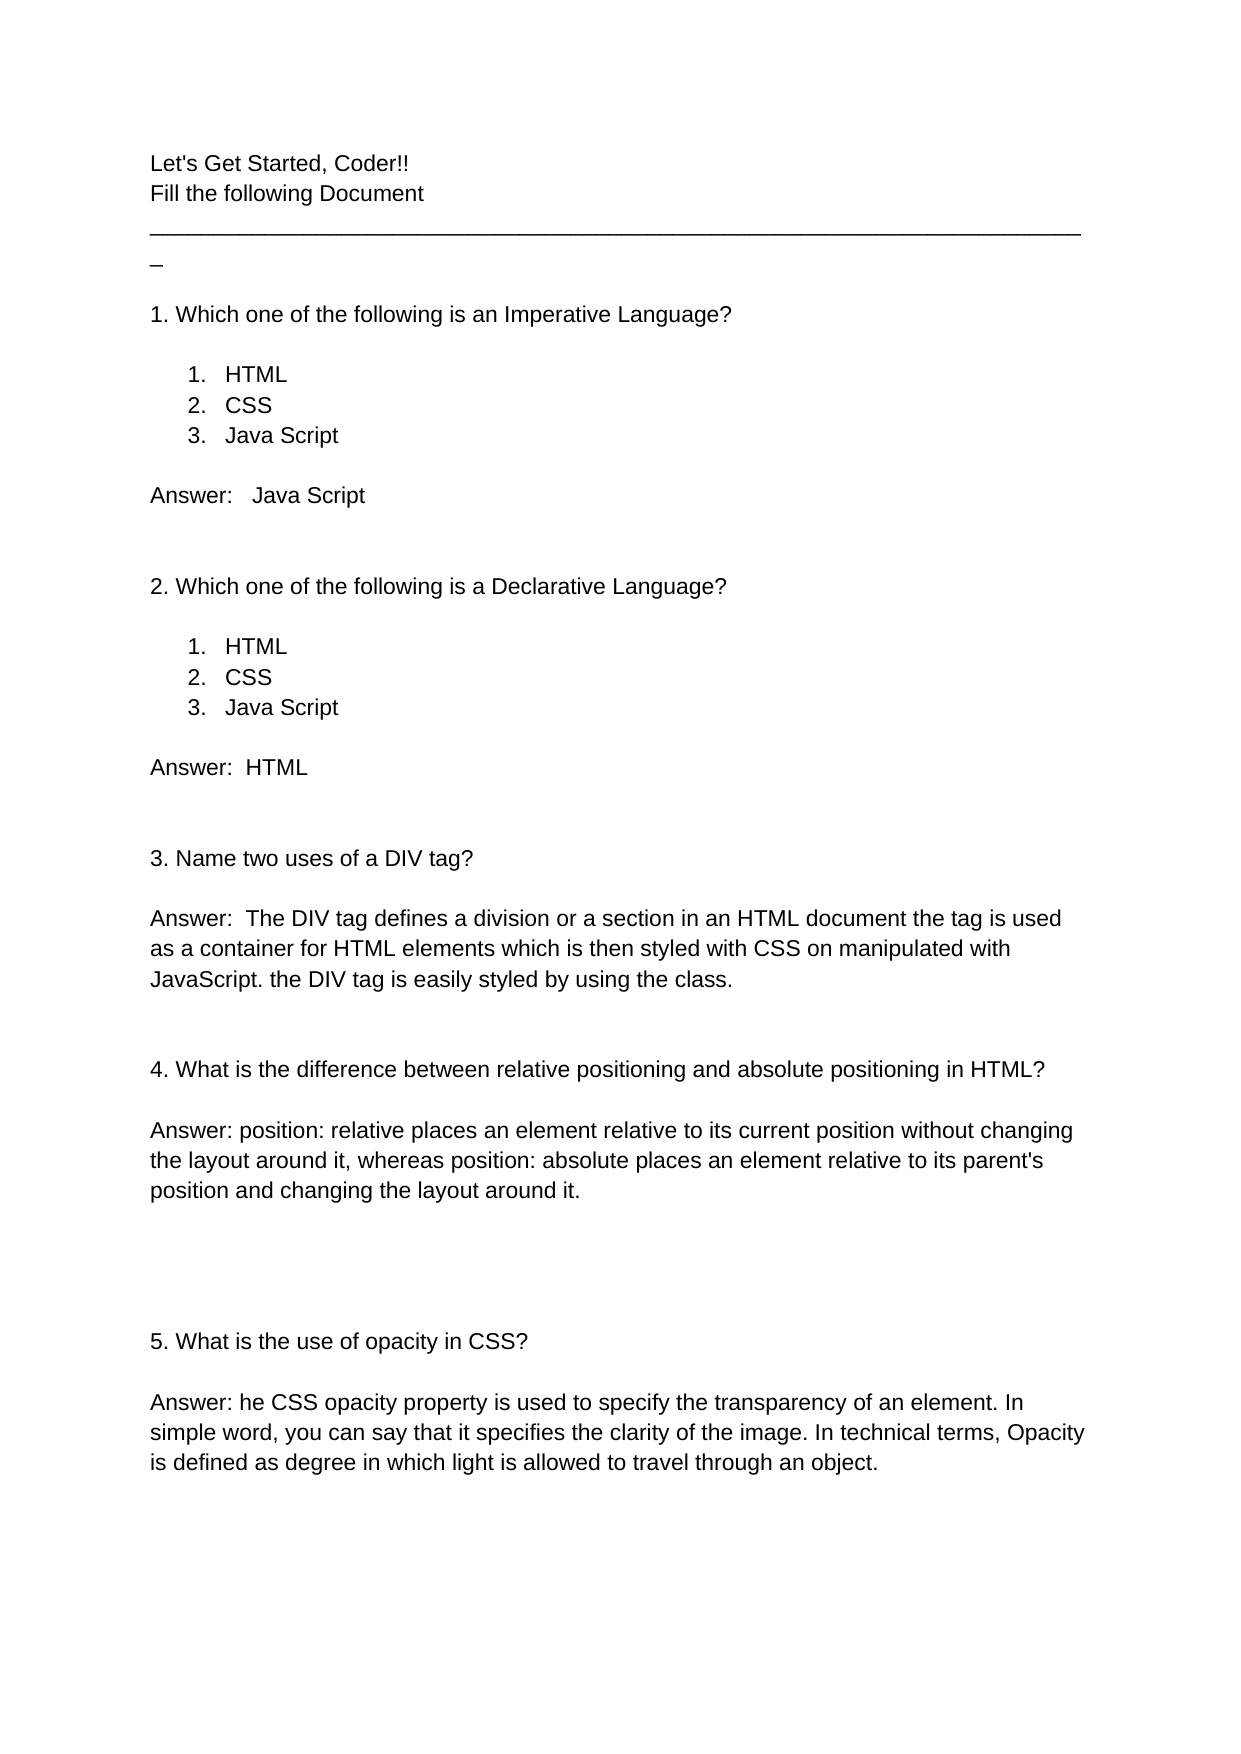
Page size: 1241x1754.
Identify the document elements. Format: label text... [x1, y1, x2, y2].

text 3. Name two uses of a DIV tag? [150, 845, 1090, 871]
text 1. Which one of the following is an Imperative Language? [150, 301, 1090, 327]
text Answer: HTML [150, 754, 1090, 781]
text __________________________________________________________________________ [150, 210, 1090, 267]
text Fill the following Document [150, 180, 1090, 207]
list Java Script [187, 422, 1090, 448]
text Let's Get Started, Coder!! [150, 150, 1090, 176]
text Answer: he CSS opacity property is used to specify the transparency of an element. In simple word, you can say that it specifies the clarity of the image. In technical terms, Opacity is defined as degree in which light is allowed to travel through an object. [150, 1388, 1090, 1475]
text Answer: The DIV tag defines a division or a section in an HTML document the tag is used as a container for HTML elements which is then styled with CSS on manipulated with JavaScript. the DIV tag is easily styled by using the class. [150, 905, 1090, 992]
text Answer: Java Script [150, 482, 1090, 509]
text 5. What is the use of opacity in CSS? [150, 1328, 1090, 1354]
text 2. Which one of the following is a Declarative Language? [150, 573, 1090, 599]
list HTML [187, 633, 1090, 660]
list CSS [187, 663, 1090, 690]
list Java Script [187, 694, 1090, 720]
text Answer: position: relative places an element relative to its current position without changing the layout around it, whereas position: absolute places an element relative to its parent's position and changing the layout around it. [150, 1117, 1090, 1203]
text 4. What is the difference between relative positioning and absolute positioning in HTML? [150, 1056, 1090, 1083]
list HTML [187, 361, 1090, 388]
list CSS [187, 392, 1090, 418]
